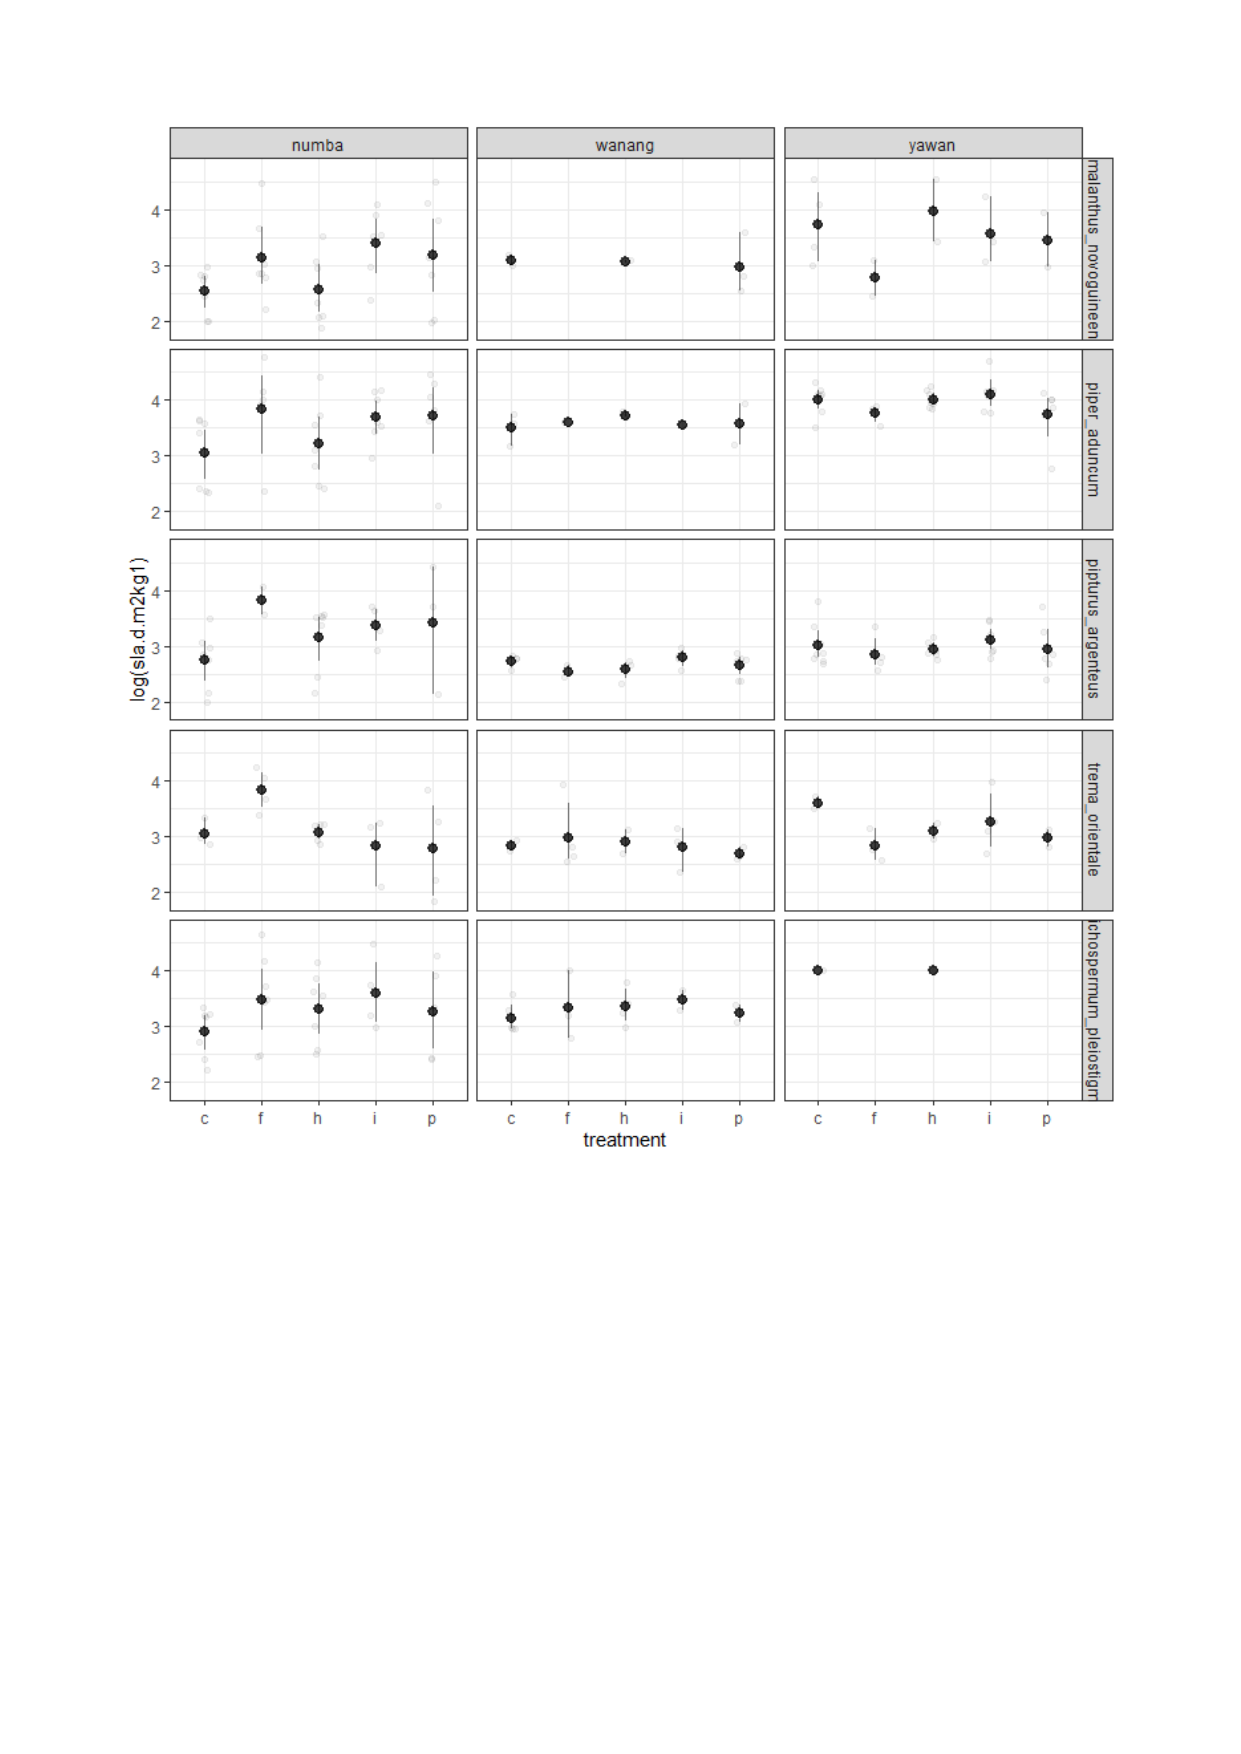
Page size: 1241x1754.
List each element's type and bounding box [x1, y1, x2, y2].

picture [118, 118, 1123, 1160]
